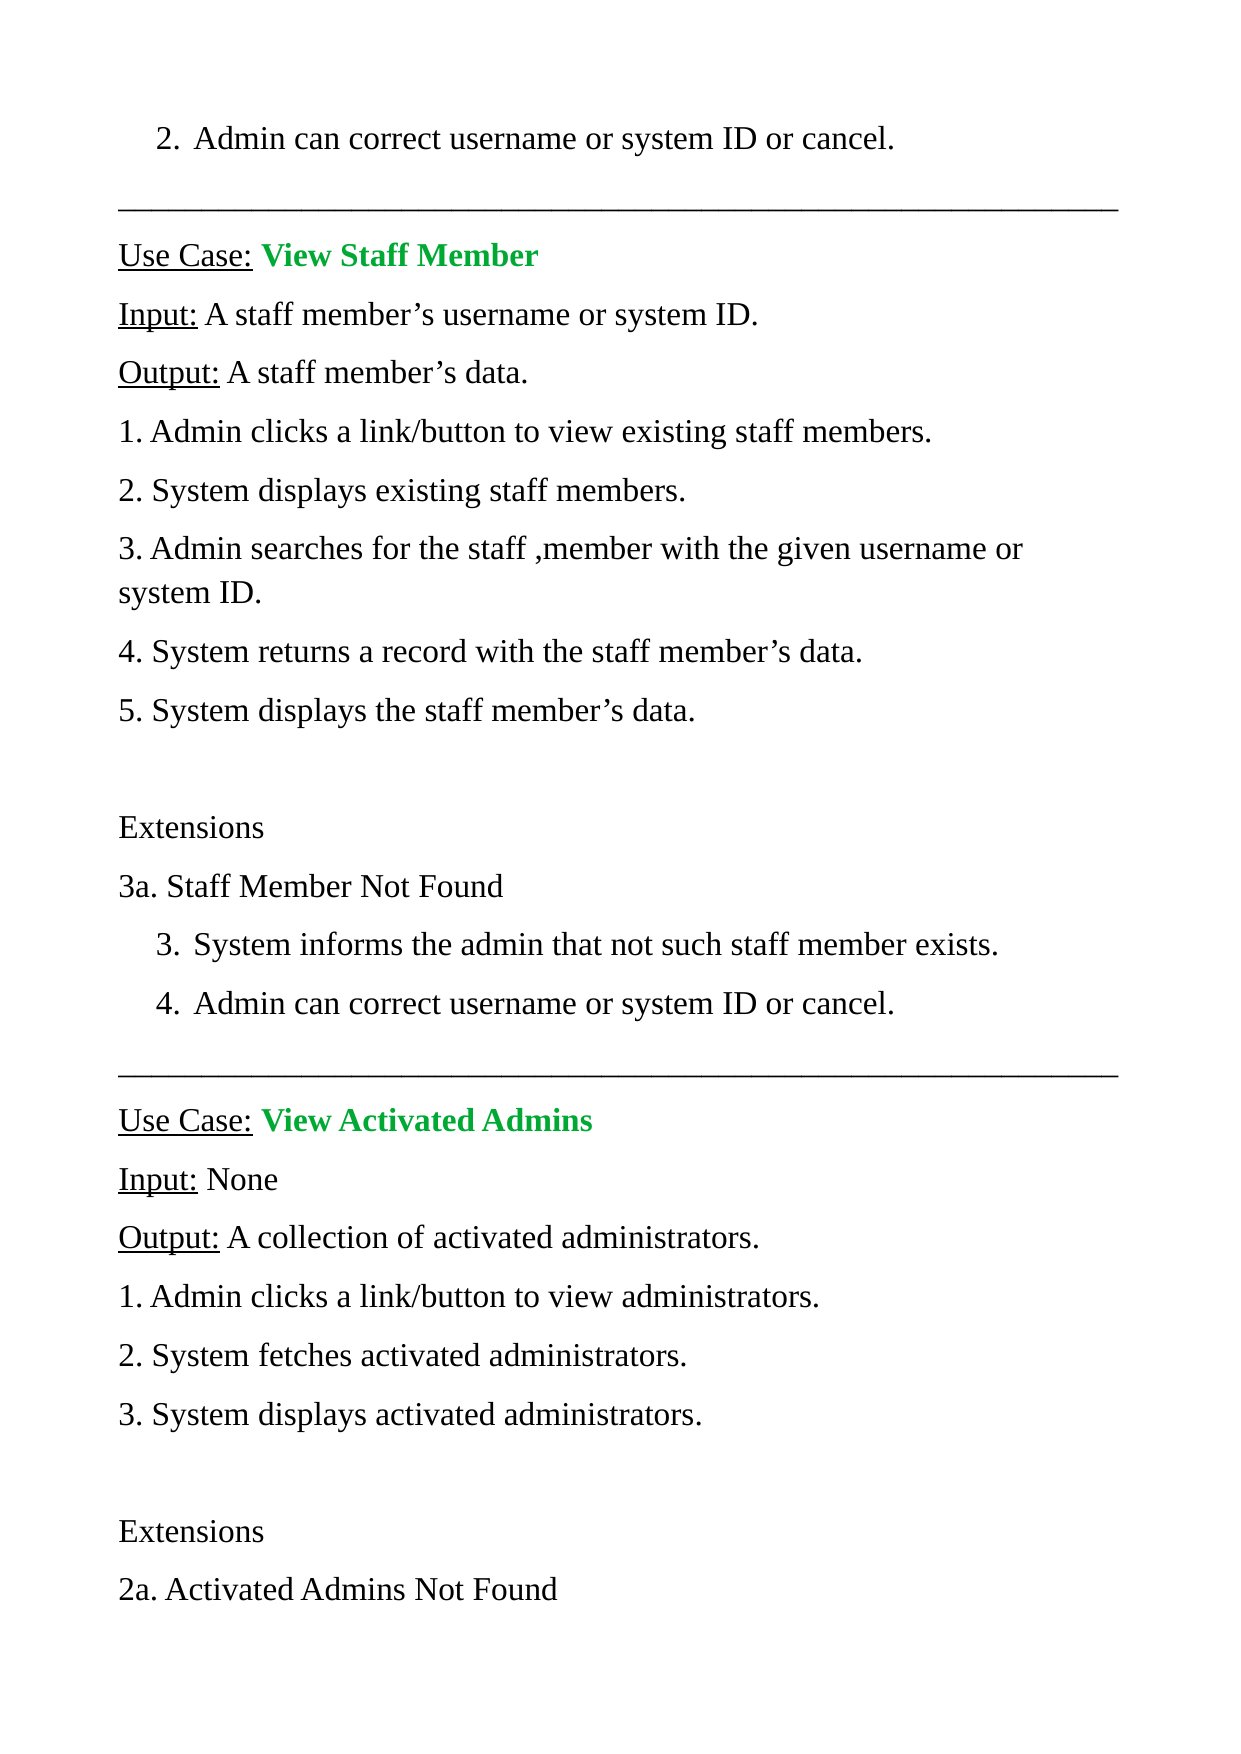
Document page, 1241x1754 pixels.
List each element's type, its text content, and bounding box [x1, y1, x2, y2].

text 4. System returns a record with the staff member’s data. [118, 631, 1122, 670]
text 2a. Activated Admins Not Found [118, 1570, 1122, 1608]
text Input: A staff member’s username or system ID. [118, 294, 1122, 332]
text ____________________________________________________________ [118, 177, 1122, 215]
text 2. System displays existing staff members. [118, 470, 1122, 508]
list Admin can correct username or system ID or cancel. [156, 983, 1122, 1022]
text 2. System fetches activated administrators. [118, 1335, 1122, 1373]
text Extensions [118, 1511, 1122, 1549]
text 3a. Staff Member Not Found [118, 866, 1122, 904]
text 1. Admin clicks a link/button to view existing staff members. [118, 411, 1122, 450]
text Use Case: View Activated Admins [118, 1101, 1122, 1139]
text Input: None [118, 1159, 1122, 1197]
list Admin can correct username or system ID or cancel. [156, 118, 1122, 156]
text Extensions [118, 807, 1122, 846]
text 3. System displays activated administrators. [118, 1394, 1122, 1432]
text 1. Admin clicks a link/button to view administrators. [118, 1276, 1122, 1315]
text Output: A collection of activated administrators. [118, 1218, 1122, 1256]
text ____________________________________________________________ [118, 1042, 1122, 1080]
text 5. System displays the staff member’s data. [118, 690, 1122, 728]
text Use Case: View Staff Member [118, 235, 1122, 274]
text Output: A staff member’s data. [118, 353, 1122, 391]
list System informs the admin that not such staff member exists. [156, 924, 1122, 963]
text 3. Admin searches for the staff ,member with the given username or system ID. [118, 529, 1122, 611]
